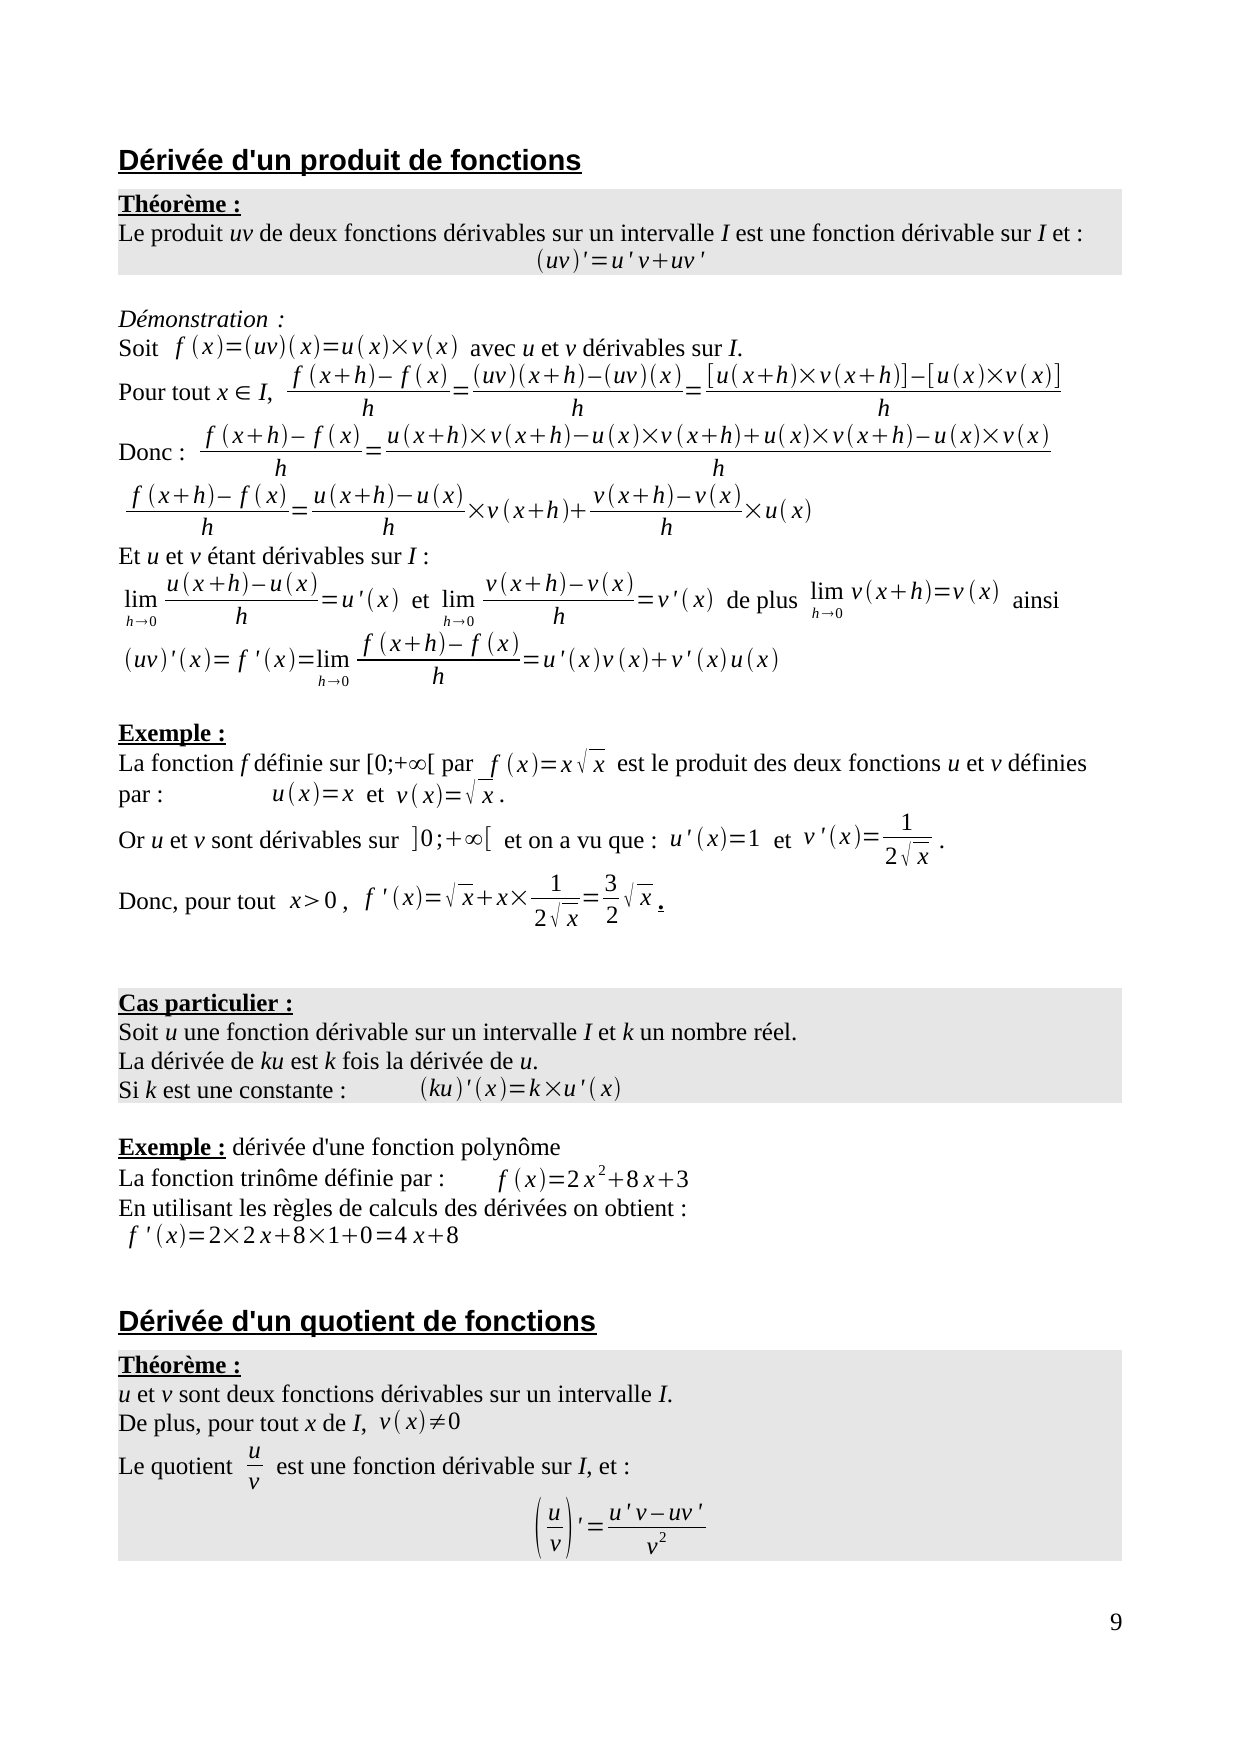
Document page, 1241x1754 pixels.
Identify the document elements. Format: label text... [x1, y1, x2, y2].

text En utilisant les règles de calculs des dérivées on obtient : [118, 1193, 1122, 1222]
text et de plus ainsi [118, 570, 1122, 630]
subtitle Dérivée d'un quotient de fonctions [118, 1304, 1122, 1338]
text Théorème : [118, 1350, 1122, 1379]
text Or u et v sont dérivables sur et on a vu que : et . [118, 809, 1122, 870]
text Si k est une constante : [118, 1075, 1122, 1103]
text Démonstration : [118, 304, 1122, 333]
text La dérivée de ku est k fois la dérivée de u. [118, 1046, 1122, 1075]
text Et u et v étant dérivables sur I : [118, 541, 1122, 570]
text Théorème : [118, 189, 1122, 218]
text Exemple : dérivée d'une fonction polynôme [118, 1132, 1122, 1161]
text Soit avec u et v dérivables sur I. [118, 333, 1122, 361]
text Donc : [118, 421, 1122, 481]
text La fonction trinôme définie par : [118, 1161, 1122, 1193]
text Le produit uv de deux fonctions dérivables sur un intervalle I est une fonction dérivable sur I et : [118, 218, 1122, 247]
text Pour tout x ∈ I, [118, 361, 1122, 421]
text La fonction f définie sur [0;+∞[ par est le produit des deux fonctions u et v définies par : et . [118, 747, 1122, 809]
text Exemple : [118, 718, 1122, 747]
text De plus, pour tout x de I, [118, 1408, 1122, 1436]
text Donc, pour tout , . [118, 870, 1122, 931]
text Soit u une fonction dérivable sur un intervalle I et k un nombre réel. [118, 1017, 1122, 1046]
text Le quotient est une fonction dérivable sur I, et : [118, 1436, 1122, 1495]
subtitle Dérivée d'un produit de fonctions [118, 143, 1122, 177]
text Cas particulier : [118, 988, 1122, 1017]
text u et v sont deux fonctions dérivables sur un intervalle I. [118, 1379, 1122, 1408]
